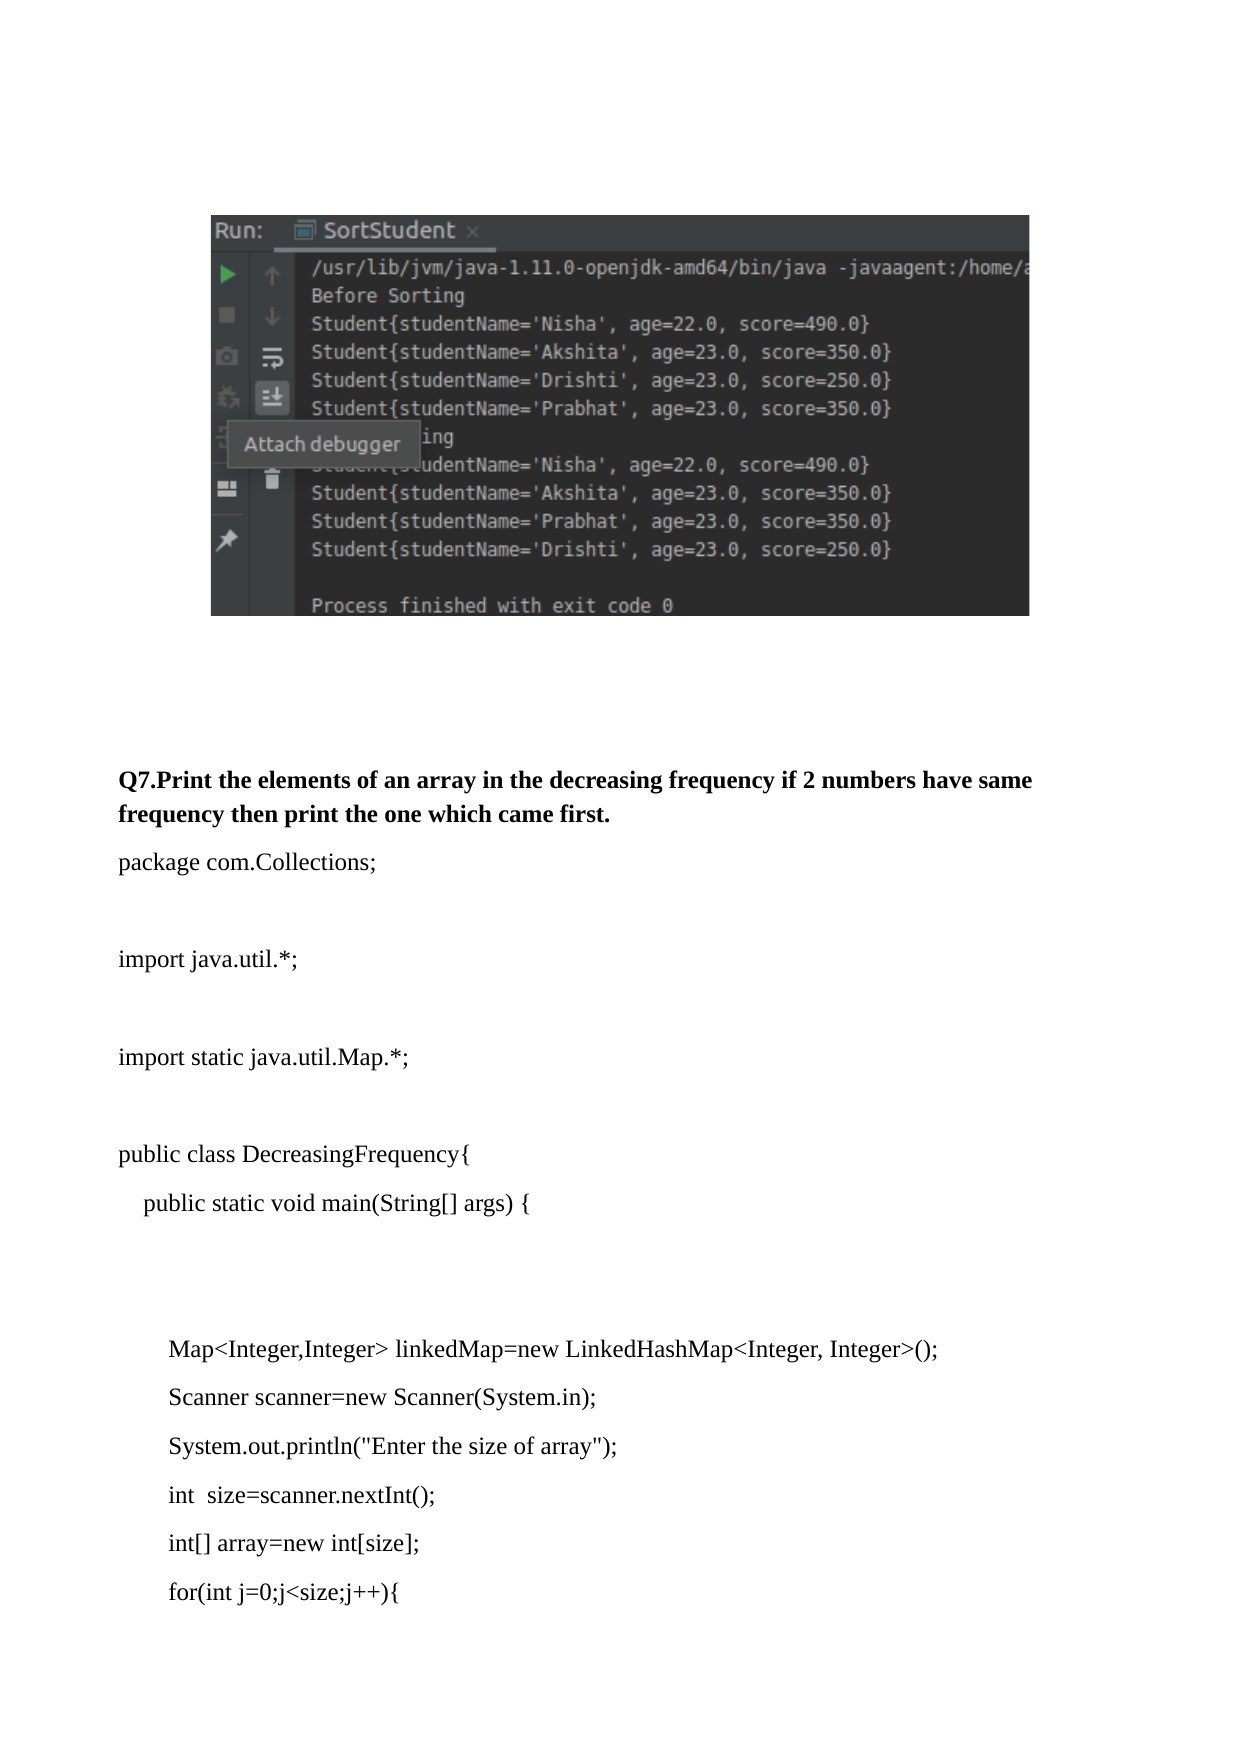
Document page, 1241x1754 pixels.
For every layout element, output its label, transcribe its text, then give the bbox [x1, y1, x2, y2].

text Scanner scanner=new Scanner(System.in); [118, 1382, 1122, 1411]
text import static java.util.Map.*; [118, 1042, 1122, 1071]
text Q7.Print the elements of an array in the decreasing frequency if 2 numbers have same frequency then print the one which came first. [118, 766, 1122, 827]
text System.out.println("Enter the size of array"); [118, 1431, 1122, 1460]
text int size=scanner.nextInt(); [118, 1480, 1122, 1508]
picture [210, 215, 1030, 616]
text import java.util.*; [118, 944, 1122, 973]
text for(int j=0;j<size;j++){ [118, 1577, 1122, 1606]
text public static void main(String[] args) { [118, 1188, 1122, 1217]
text public class DecreasingFrequency{ [118, 1139, 1122, 1168]
text package com.Collections; [118, 847, 1122, 876]
text Map<Integer,Integer> linkedMap=new LinkedHashMap<Integer, Integer>(); [118, 1334, 1122, 1362]
text int[] array=new int[size]; [118, 1528, 1122, 1557]
